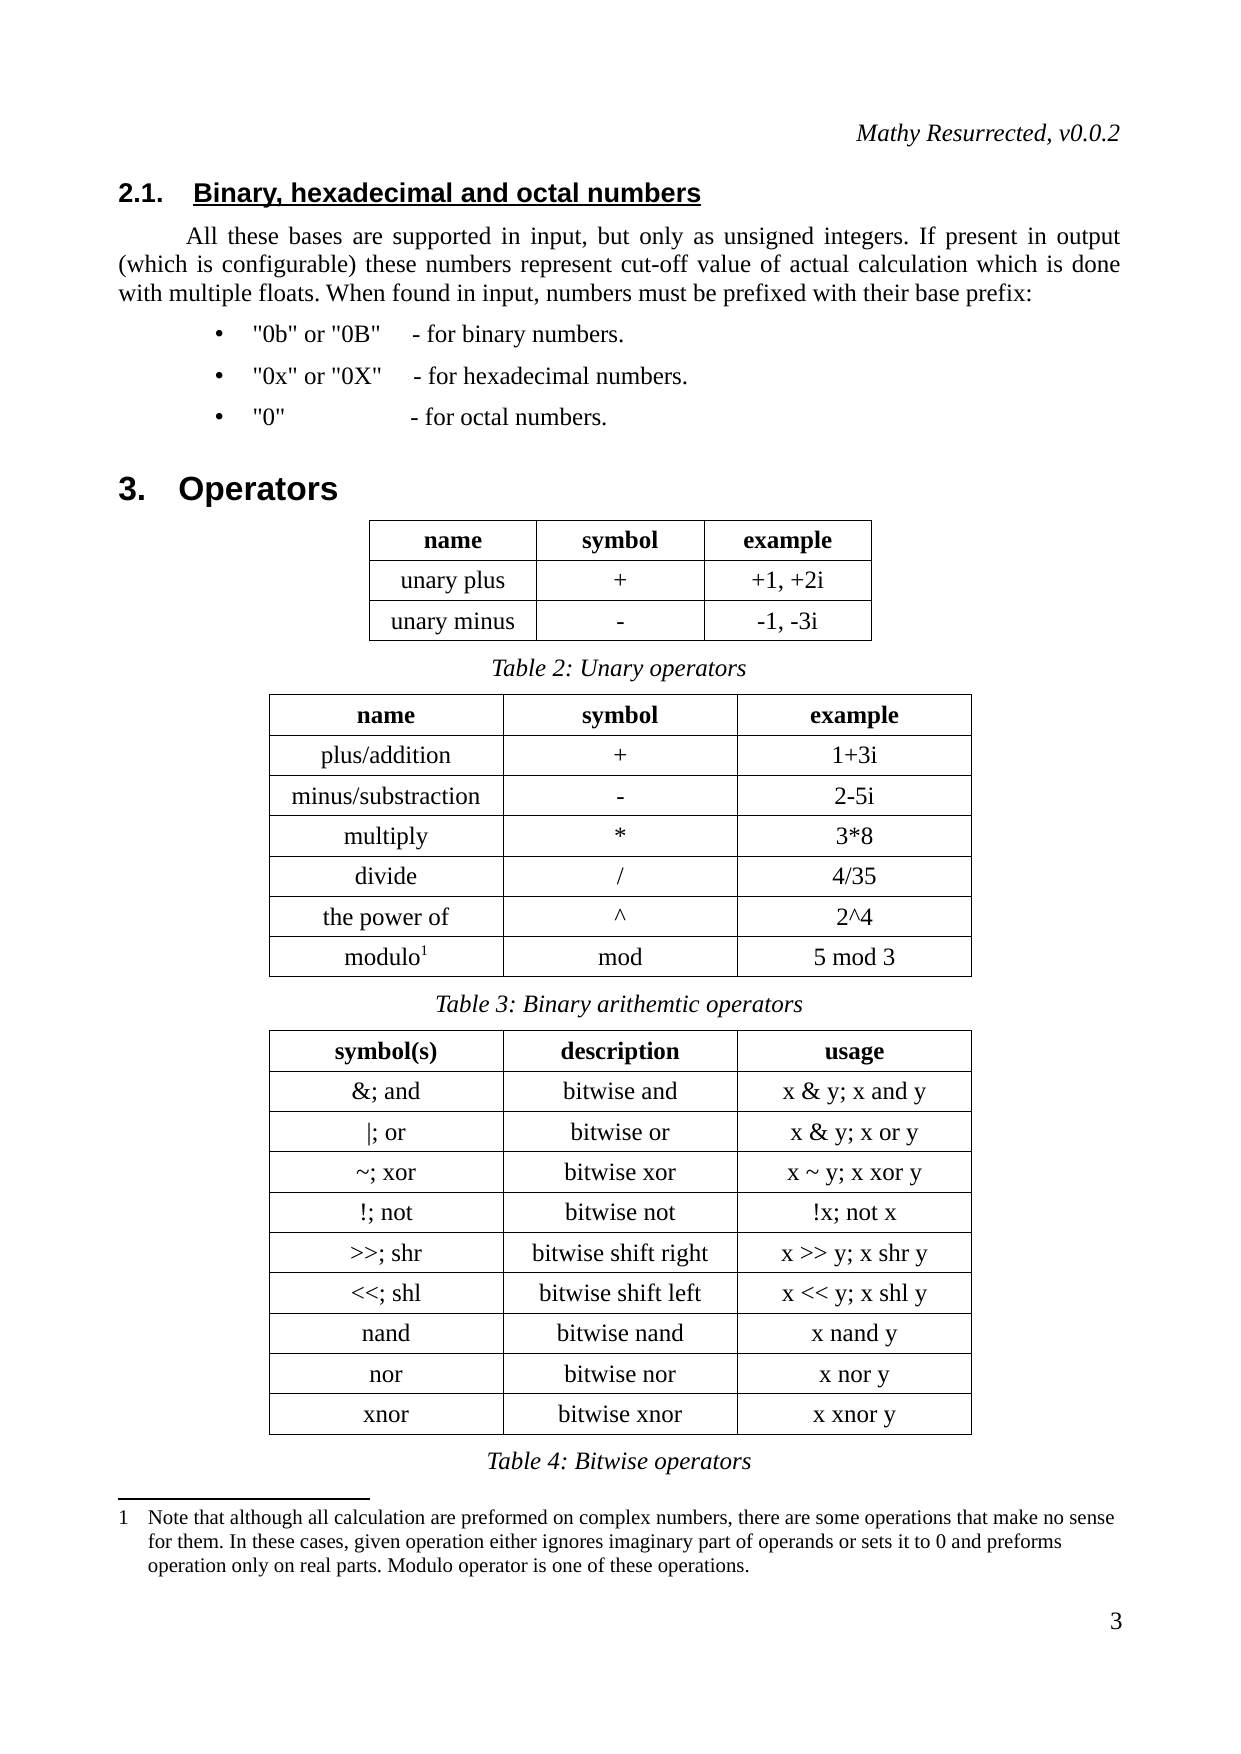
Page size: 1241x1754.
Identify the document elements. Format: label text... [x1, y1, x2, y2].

table_cell bitwise xnor [504, 1394, 737, 1433]
table_cell x nor y [738, 1354, 971, 1393]
table_cell <<; shl [270, 1273, 503, 1312]
table_cell xnor [270, 1394, 503, 1433]
table_cell 1+3i [738, 736, 971, 775]
table_cell &; and [270, 1072, 503, 1111]
table_cell bitwise shift right [504, 1233, 737, 1272]
table_cell 2^4 [738, 897, 971, 936]
table_cell / [504, 857, 737, 896]
table_cell 2-5i [738, 776, 971, 815]
table_cell multiply [270, 816, 503, 856]
table_header symbol(s) [270, 1031, 503, 1071]
table_cell divide [270, 857, 503, 896]
table_cell ~; xor [270, 1152, 503, 1192]
table_cell + [537, 561, 704, 600]
table_cell mod [504, 937, 737, 976]
table_cell unary plus [370, 561, 536, 600]
table_cell bitwise not [504, 1193, 737, 1232]
table_cell 3*8 [738, 816, 971, 856]
list "0b" or "0B" - for binary numbers. [215, 319, 1122, 348]
table_header description [504, 1031, 737, 1071]
table_cell +1, +2i [705, 561, 871, 600]
table_cell 5 mod 3 [738, 937, 971, 976]
table_cell x >> y; x shr y [738, 1233, 971, 1272]
table_header symbol [537, 521, 704, 560]
table_header usage [738, 1031, 971, 1071]
table_cell x nand y [738, 1314, 971, 1353]
list "0x" or "0X" - for hexadecimal numbers. [215, 361, 1122, 389]
table_cell x & y; x or y [738, 1112, 971, 1151]
table_cell x & y; x and y [738, 1072, 971, 1111]
subtitle Binary, hexadecimal and octal numbers [118, 177, 1122, 208]
text Table 3: Binary arithemtic operators [118, 989, 1122, 1018]
table_cell bitwise or [504, 1112, 737, 1151]
table_cell x << y; x shl y [738, 1273, 971, 1312]
table_cell x ~ y; x xor y [738, 1152, 971, 1192]
table_cell |; or [270, 1112, 503, 1151]
table_cell -1, -3i [705, 601, 871, 640]
table_cell unary minus [370, 601, 536, 640]
table_cell bitwise and [504, 1072, 737, 1111]
table_header example [705, 521, 871, 560]
table_cell bitwise xor [504, 1152, 737, 1192]
table_cell 4/35 [738, 857, 971, 896]
table_cell plus/addition [270, 736, 503, 775]
table_header name [370, 521, 536, 560]
table_header example [738, 695, 971, 734]
subtitle Operators [118, 468, 1122, 507]
table_cell - [537, 601, 704, 640]
table_header name [270, 695, 503, 734]
table_header symbol [504, 695, 737, 734]
table_cell - [504, 776, 737, 815]
table_cell nand [270, 1314, 503, 1353]
table_cell !x; not x [738, 1193, 971, 1232]
table_cell x xnor y [738, 1394, 971, 1433]
text Table 2: Unary operators [118, 653, 1122, 682]
table_cell bitwise shift left [504, 1273, 737, 1312]
table_cell modulo [270, 937, 503, 976]
table_cell nor [270, 1354, 503, 1393]
table_cell minus/substraction [270, 776, 503, 815]
table_cell * [504, 816, 737, 856]
table_cell !; not [270, 1193, 503, 1232]
table_cell + [504, 736, 737, 775]
table_cell bitwise nor [504, 1354, 737, 1393]
table_cell >>; shr [270, 1233, 503, 1272]
list "0" - for octal numbers. [215, 402, 1122, 431]
text Table 4: Bitwise operators [118, 1446, 1122, 1475]
table_cell the power of [270, 897, 503, 936]
table_cell bitwise nand [504, 1314, 737, 1353]
table_cell ^ [504, 897, 737, 936]
text All these bases are supported in input, but only as unsigned integers. If present in output (which is configurable) these numbers represent cut-off value of actual calculation which is done with multiple floats. When found in input, numbers must be prefixed with their base prefix: [118, 221, 1122, 307]
